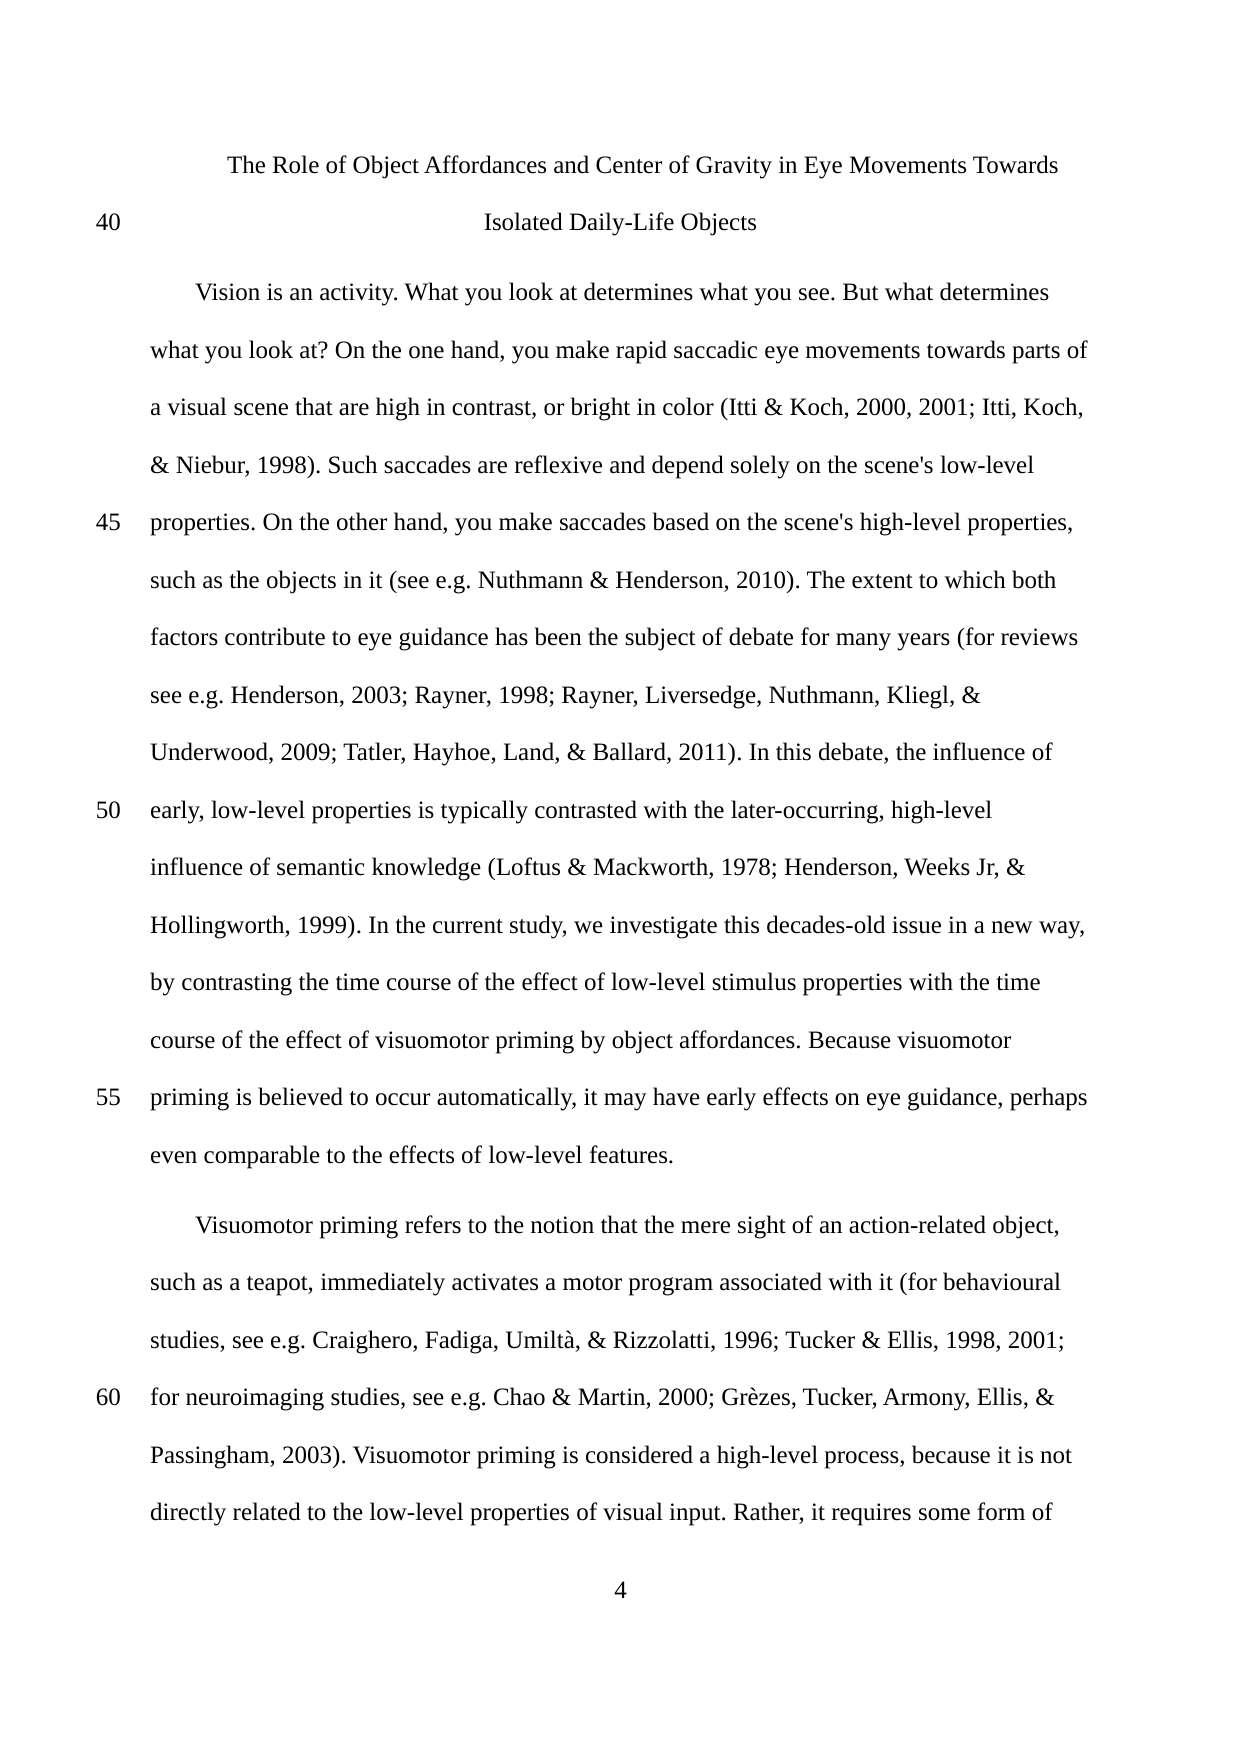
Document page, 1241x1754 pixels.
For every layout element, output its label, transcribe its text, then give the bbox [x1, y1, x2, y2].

text Vision is an activity. What you look at determines what you see. But what determines what you look at? On the one hand, you make rapid saccadic eye movements towards parts of a visual scene that are high in contrast, or bright in color (Itti & Koch, 2000, 2001; Itti, Koch, & Niebur, 1998). Such saccades are reflexive and depend solely on the scene's low-level properties. On the other hand, you make saccades based on the scene's high-level properties, such as the objects in it (see e.g. Nuthmann & Henderson, 2010). The extent to which both factors contribute to eye guidance has been the subject of debate for many years (for reviews see e.g. Henderson, 2003; Rayner, 1998; Rayner, Liversedge, Nuthmann, Kliegl, & Underwood, 2009; Tatler, Hayhoe, Land, & Ballard, 2011). In this debate, the influence of early, low-level properties is typically contrasted with the later-occurring, high-level influence of semantic knowledge (Loftus & Mackworth, 1978; Henderson, Weeks Jr, & Hollingworth, 1999). In the current study, we investigate this decades-old issue in a new way, by contrasting the time course of the effect of low-level stimulus properties with the time course of the effect of visuomotor priming by object affordances. Because visuomotor priming is believed to occur automatically, it may have early effects on eye guidance, perhaps even comparable to the effects of low-level features. [150, 277, 1091, 1169]
text The Role of Object Affordances and Center of Gravity in Eye Movements Towards Isolated Daily-Life Objects [150, 150, 1091, 236]
text Visuomotor priming refers to the notion that the mere sight of an action-related object, such as a teapot, immediately activates a motor program associated with it (for behavioural studies, see e.g. Craighero, Fadiga, Umiltà, & Rizzolatti, 1996; Tucker & Ellis, 1998, 2001; for neuroimaging studies, see e.g. Chao & Martin, 2000; Grèzes, Tucker, Armony, Ellis, & Passingham, 2003). Visuomotor priming is considered a high-level process, because it is not directly related to the low-level properties of visual input. Rather, it requires some form of [150, 1210, 1091, 1526]
